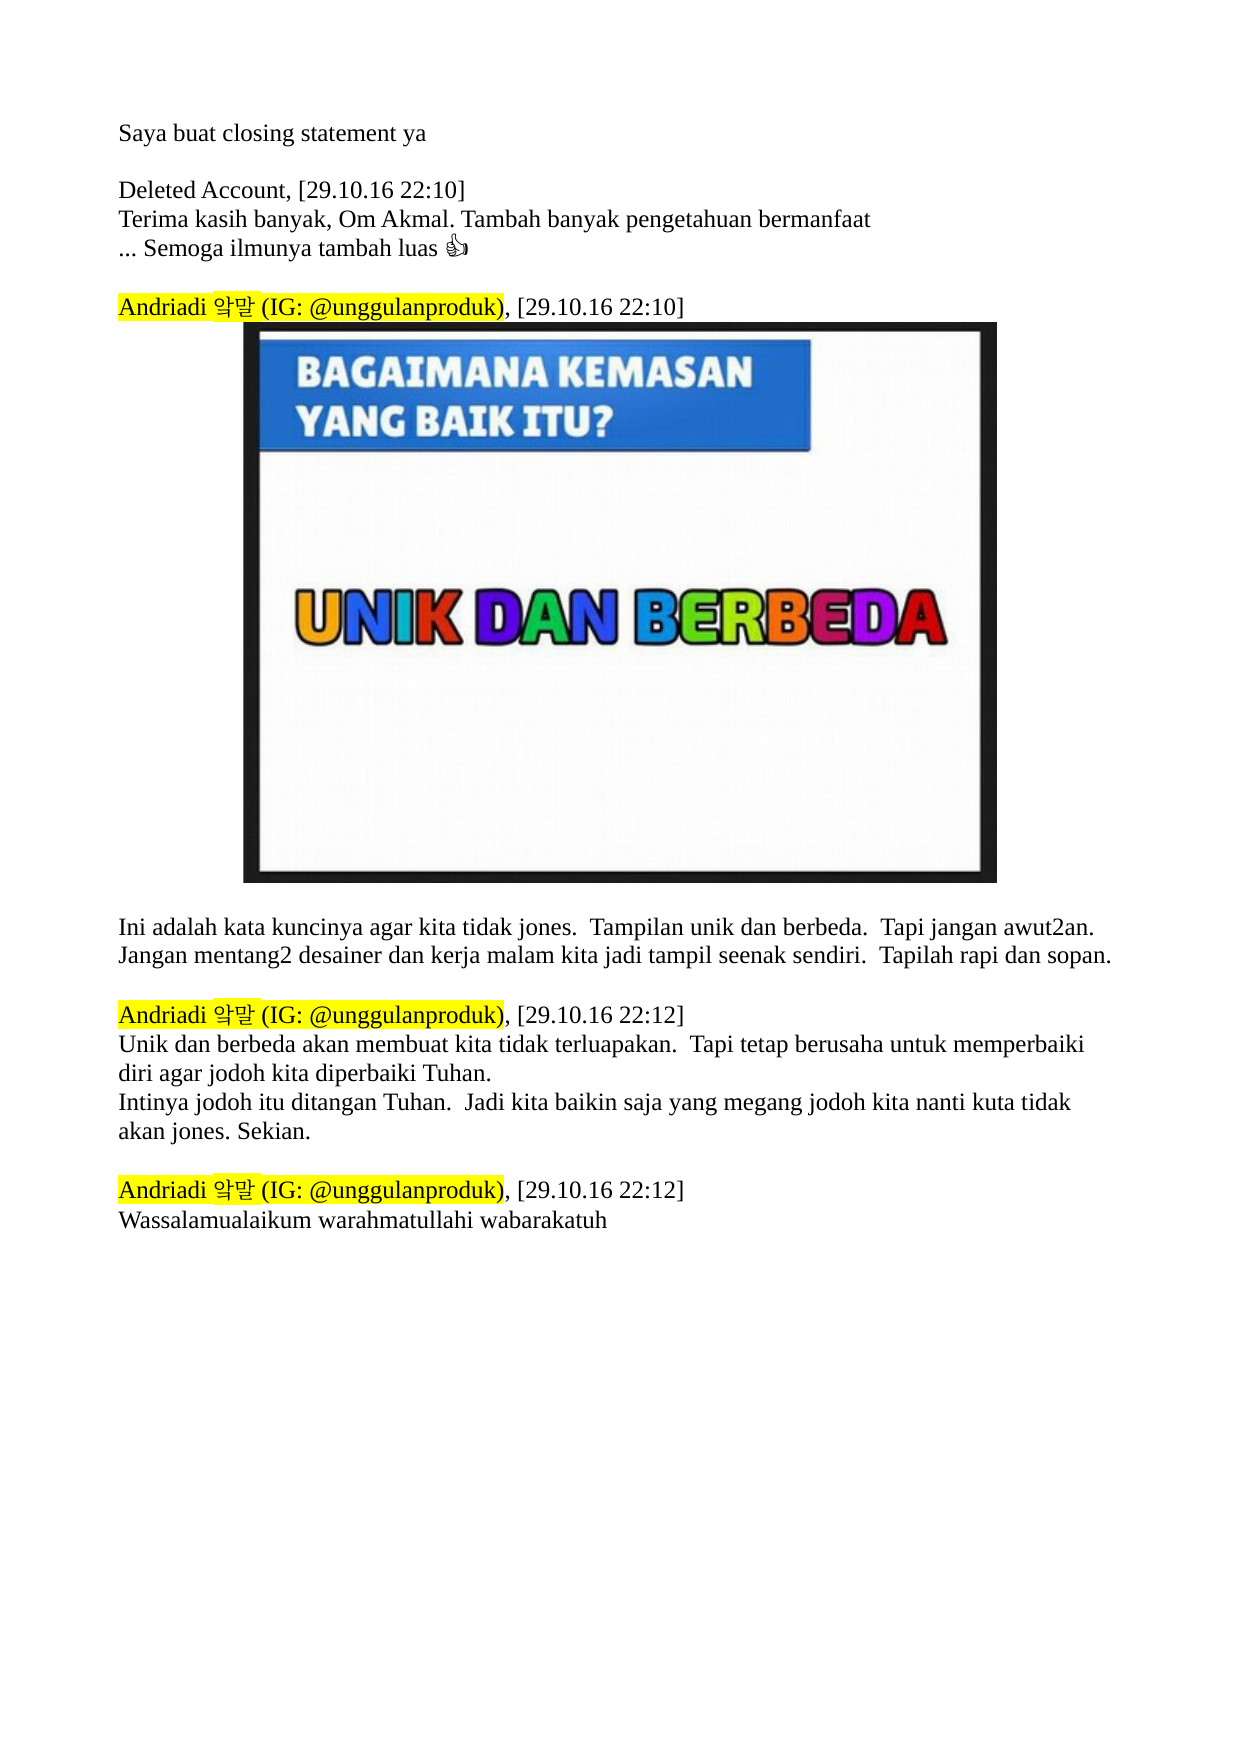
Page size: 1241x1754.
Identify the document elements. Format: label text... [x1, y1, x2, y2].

text Saya buat closing statement ya [118, 118, 1122, 147]
text Andriadi 앜말 (IG: @unggulanproduk), [29.10.16 22:12] [118, 1173, 1122, 1205]
text Andriadi 앜말 (IG: @unggulanproduk), [29.10.16 22:10] [118, 291, 1122, 322]
text ... Semoga ilmunya tambah luas 👍 [118, 233, 1122, 262]
text Wassalamualaikum warahmatullahi wabarakatuh [118, 1205, 1122, 1233]
picture [243, 322, 997, 883]
text Deleted Account, [29.10.16 22:10] [118, 176, 1122, 204]
text Andriadi 앜말 (IG: @unggulanproduk), [29.10.16 22:12] [118, 998, 1122, 1029]
text Terima kasih banyak, Om Akmal. Tambah banyak pengetahuan bermanfaat [118, 204, 1122, 233]
text Unik dan berbeda akan membuat kita tidak terluapakan. Tapi tetap berusaha untuk memperbaiki diri agar jodoh kita diperbaiki Tuhan. [118, 1029, 1122, 1087]
text Jangan mentang2 desainer dan kerja malam kita jadi tampil seenak sendiri. Tapilah rapi dan sopan. [118, 941, 1122, 969]
text Intinya jodoh itu ditangan Tuhan. Jadi kita baikin saja yang megang jodoh kita nanti kuta tidak akan jones. Sekian. [118, 1087, 1122, 1144]
text Ini adalah kata kuncinya agar kita tidak jones. Tampilan unik dan berbeda. Tapi jangan awut2an. [118, 912, 1122, 941]
